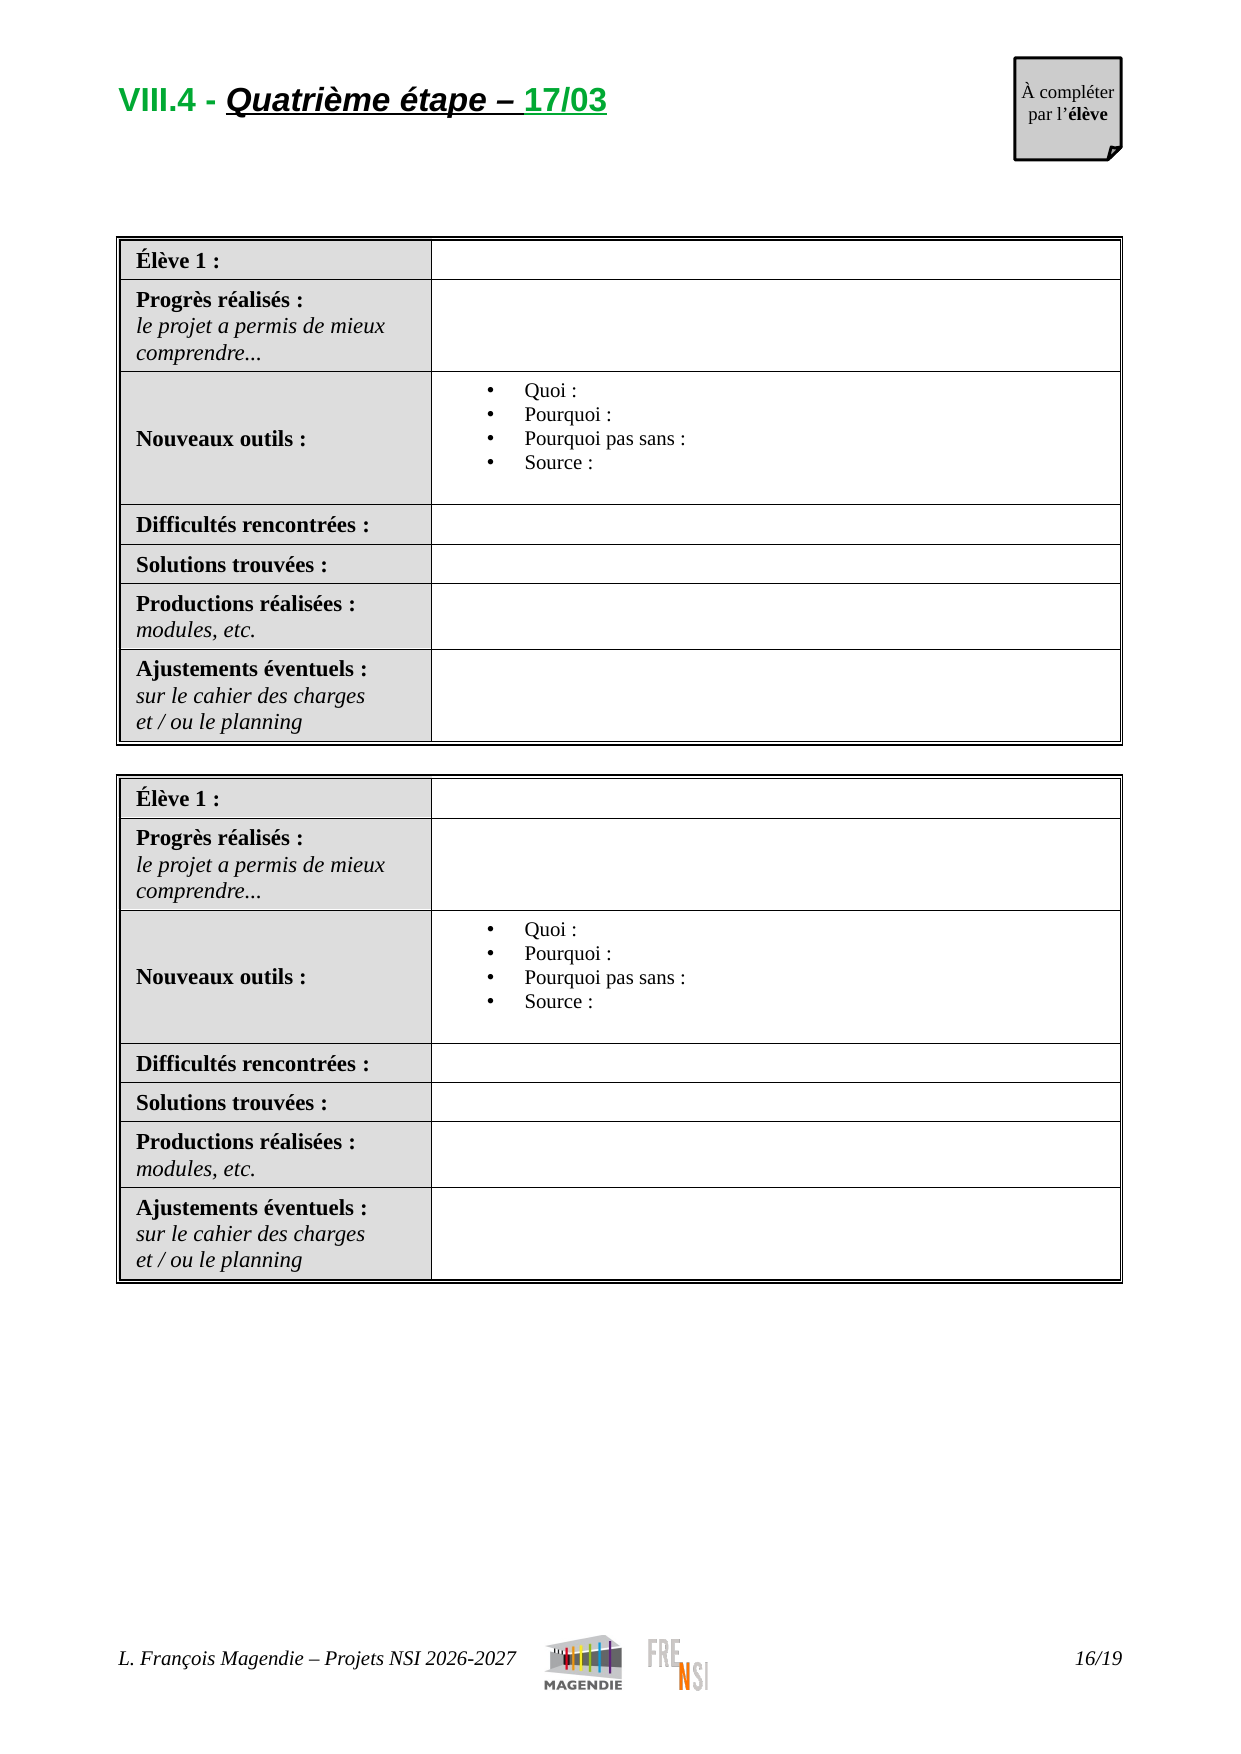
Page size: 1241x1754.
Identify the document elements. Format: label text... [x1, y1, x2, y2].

table_cell Difficultés rencontrées : [121, 505, 431, 544]
table_cell Productions réalisées : modules, etc. [121, 584, 431, 648]
table_cell [432, 584, 1120, 648]
table_cell Ajustements éventuels : sur le cahier des charges et / ou le planning [121, 1188, 431, 1279]
subtitle Quatrième étape – 17/03 [118, 80, 1013, 118]
table_cell [432, 505, 1120, 544]
table_cell Solutions trouvées : [121, 545, 431, 583]
table_cell [432, 819, 1120, 909]
table_cell Quoi : Pourquoi : Pourquoi pas sans : Source : [432, 911, 1120, 1043]
table_cell [432, 1044, 1120, 1082]
picture [648, 1639, 708, 1691]
table_header Élève 1 : [121, 241, 431, 279]
table_cell [432, 280, 1120, 371]
table_cell Difficultés rencontrées : [121, 1044, 431, 1082]
table_cell Ajustements éventuels : sur le cahier des charges et / ou le planning [121, 650, 431, 741]
table_header [432, 779, 1120, 817]
table_cell Productions réalisées : modules, etc. [121, 1122, 431, 1187]
table_cell [432, 1122, 1120, 1187]
table_cell Solutions trouvées : [121, 1083, 431, 1121]
table_cell Nouveaux outils : [121, 911, 431, 1043]
table_cell [432, 650, 1120, 741]
table_header [432, 241, 1120, 279]
table_cell [432, 545, 1120, 583]
table_cell Progrès réalisés : le projet a permis de mieux comprendre... [121, 280, 431, 371]
table_cell Progrès réalisés : le projet a permis de mieux comprendre... [121, 819, 431, 909]
table_cell Nouveaux outils : [121, 372, 431, 504]
picture [532, 1635, 633, 1695]
table_cell Quoi : Pourquoi : Pourquoi pas sans : Source : [432, 372, 1120, 504]
table_cell [432, 1188, 1120, 1279]
table_header Élève 1 : [121, 779, 431, 817]
table_cell [432, 1083, 1120, 1121]
